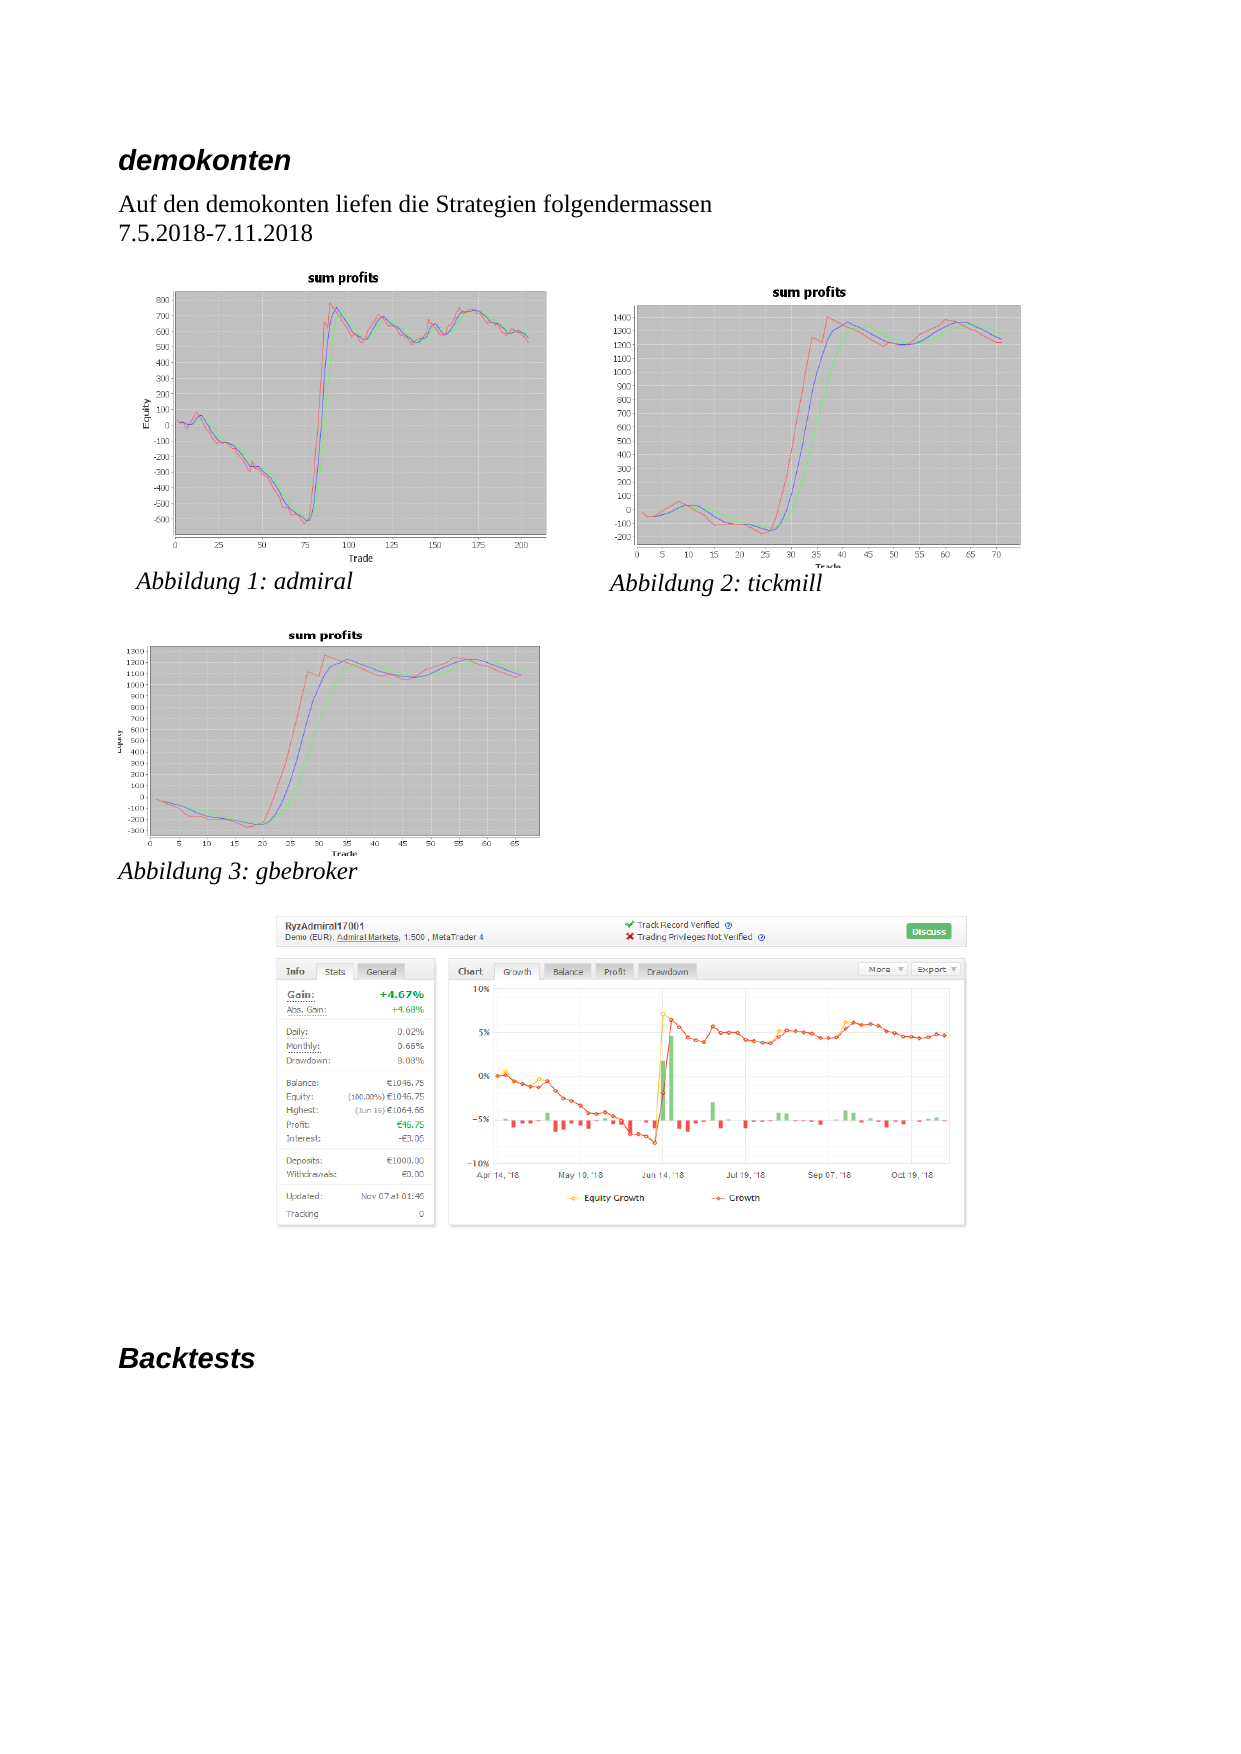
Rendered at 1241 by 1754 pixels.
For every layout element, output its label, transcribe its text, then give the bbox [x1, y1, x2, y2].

subtitle Backtests [118, 1342, 1122, 1375]
text Abbildung 3: gbebroker [118, 856, 543, 885]
picture [136, 265, 547, 567]
picture [610, 281, 1022, 568]
subtitle demokonten [118, 143, 1122, 177]
text Abbildung 2: tickmill [610, 568, 1021, 596]
text Auf den demokonten liefen die Strategien folgendermassen [118, 189, 1122, 218]
picture [272, 913, 968, 1231]
text Abbildung 1: admiral [136, 567, 547, 595]
picture [118, 625, 544, 856]
text 7.5.2018-7.11.2018 [118, 218, 1122, 247]
